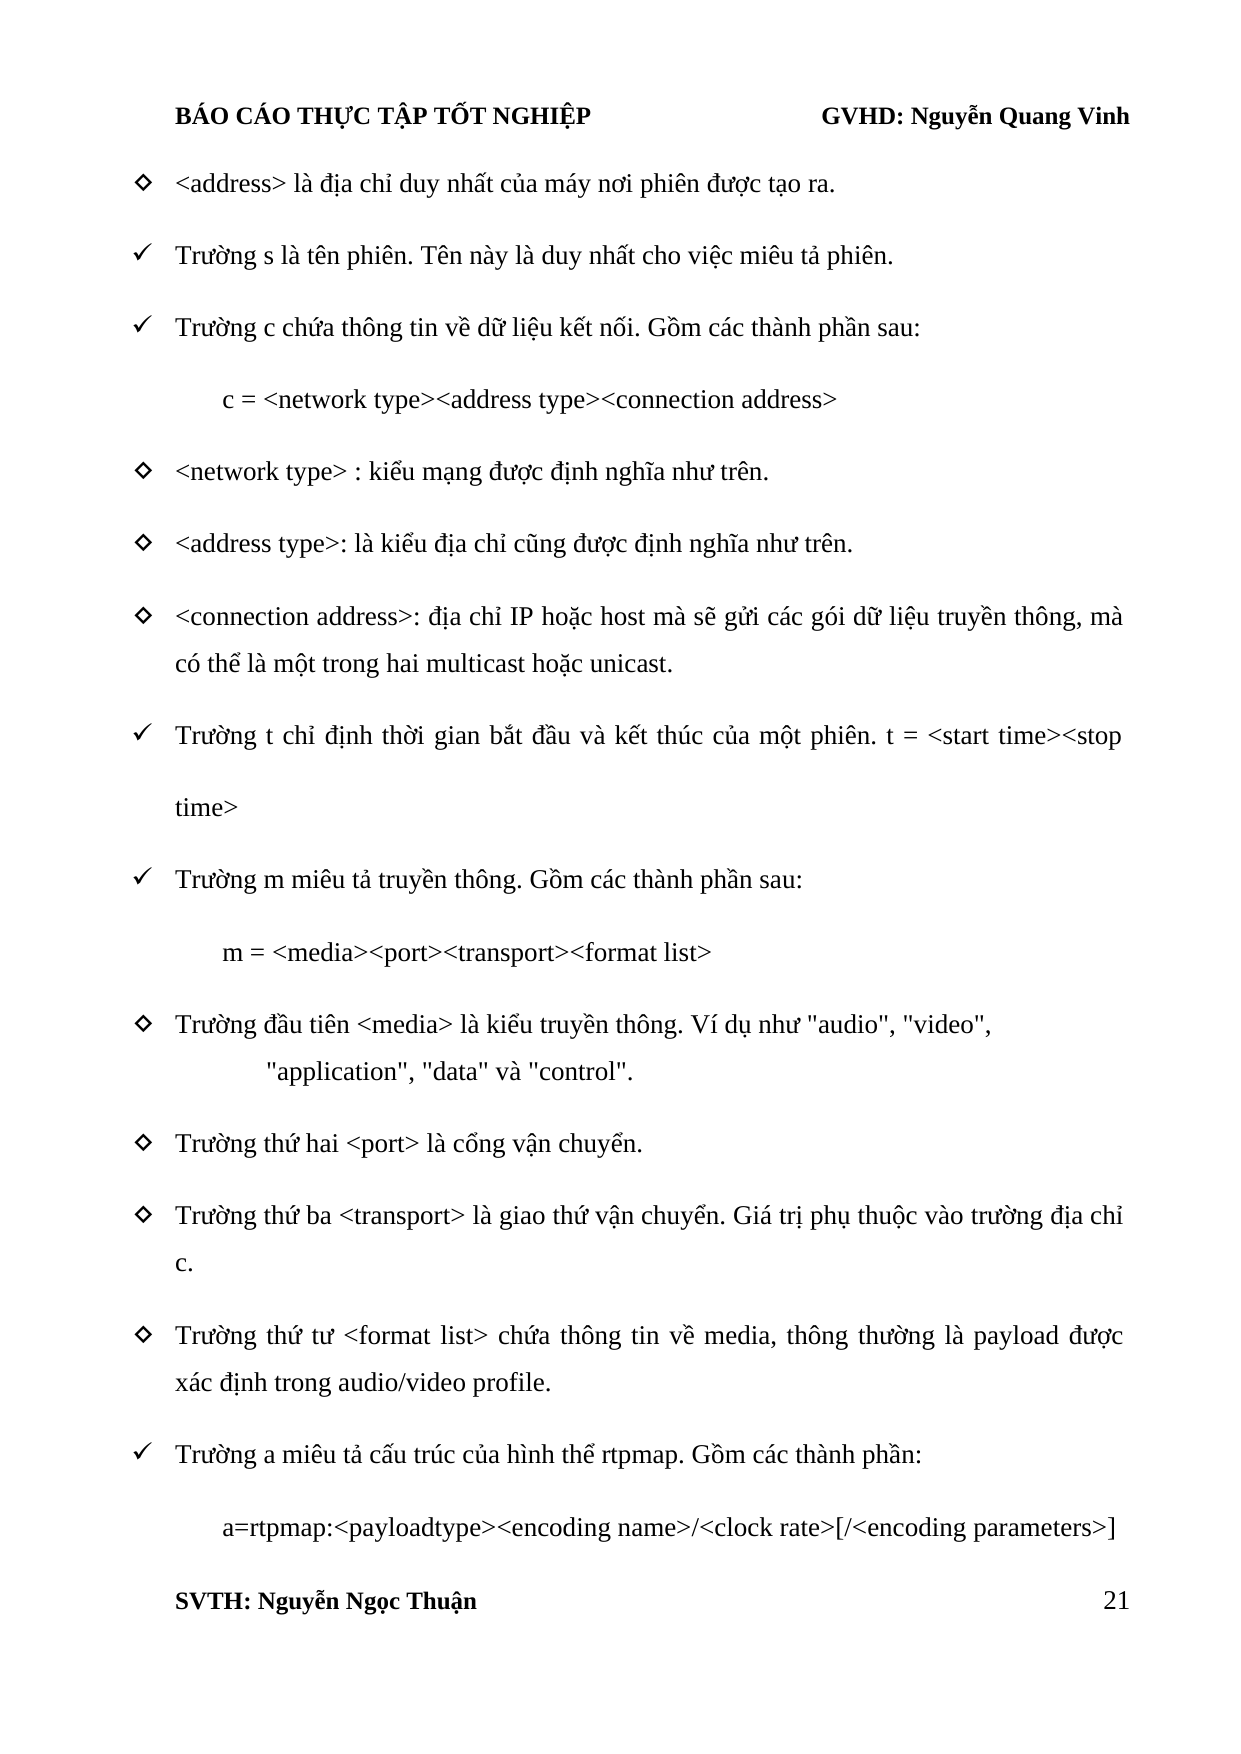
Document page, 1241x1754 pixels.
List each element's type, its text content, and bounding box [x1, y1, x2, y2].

text c = <network type><address type><connection address> [222, 383, 1124, 414]
list Trường m miêu tả truyền thông. Gồm các thành phần sau: [131, 863, 1124, 895]
list Trường thứ tư <format list> chứa thông tin về media, thông thường là payload được xác định trong audio/video profile. [131, 1319, 1124, 1397]
text "application", "data" và "control". [266, 1055, 1124, 1086]
list Trường s là tên phiên. Tên này là duy nhất cho việc miêu tả phiên. [131, 239, 1124, 270]
list Trường t chỉ định thời gian bắt đầu và kết thúc của một phiên. t = <start time><stop time> [131, 719, 1124, 823]
list <address type>: là kiểu địa chỉ cũng được định nghĩa như trên. [131, 527, 1124, 559]
text a=rtpmap:<payloadtype><encoding name>/<clock rate>[/<encoding parameters>] [222, 1511, 1124, 1542]
list Trường thứ ba <transport> là giao thứ vận chuyển. Giá trị phụ thuộc vào trường địa chỉ c. [131, 1199, 1124, 1278]
list <connection address>: địa chỉ IP hoặc host mà sẽ gửi các gói dữ liệu truyền thông, mà có thể là một trong hai multicast hoặc unicast. [131, 599, 1124, 678]
list Trường đầu tiên <media> là kiểu truyền thông. Ví dụ như "audio", "video", [131, 1008, 1124, 1039]
list Trường a miêu tả cấu trúc của hình thể rtpmap. Gồm các thành phần: [131, 1439, 1124, 1470]
text m = <media><port><transport><format list> [222, 936, 1124, 967]
list Trường thứ hai <port> là cổng vận chuyển. [131, 1127, 1124, 1158]
list <network type> : kiểu mạng được định nghĩa như trên. [131, 455, 1124, 486]
list <address> là địa chỉ duy nhất của máy nơi phiên được tạo ra. [131, 167, 1124, 198]
list Trường c chứa thông tin về dữ liệu kết nối. Gồm các thành phần sau: [131, 311, 1124, 342]
